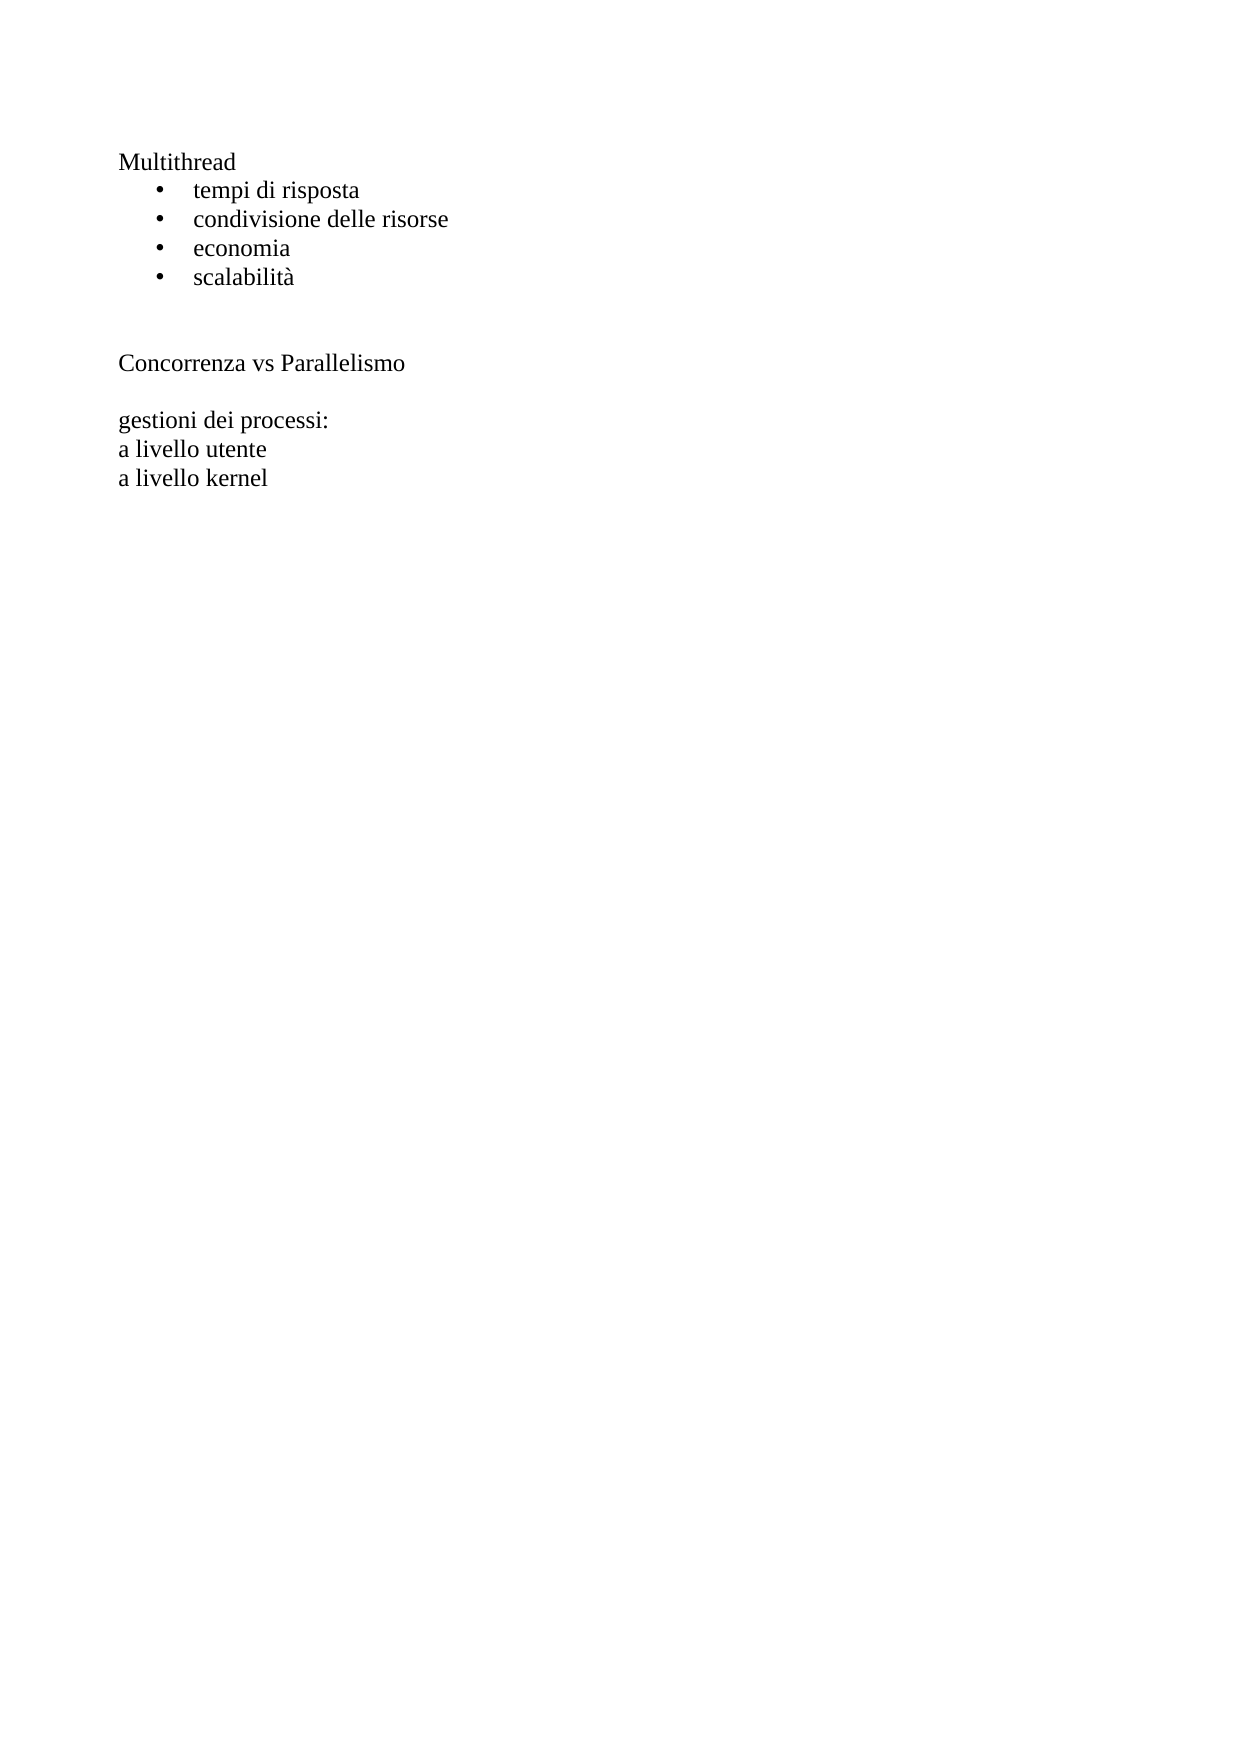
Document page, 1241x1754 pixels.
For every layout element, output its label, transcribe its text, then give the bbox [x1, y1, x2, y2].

text a livello kernel [118, 463, 1122, 492]
list condivisione delle risorse [156, 204, 1122, 233]
list economia [156, 233, 1122, 262]
list tempi di risposta [156, 176, 1122, 204]
text gestioni dei processi: [118, 406, 1122, 434]
text a livello utente [118, 434, 1122, 463]
list scalabilità [156, 262, 1122, 291]
text Multithread [118, 147, 1122, 176]
text Concorrenza vs Parallelismo [118, 348, 1122, 377]
